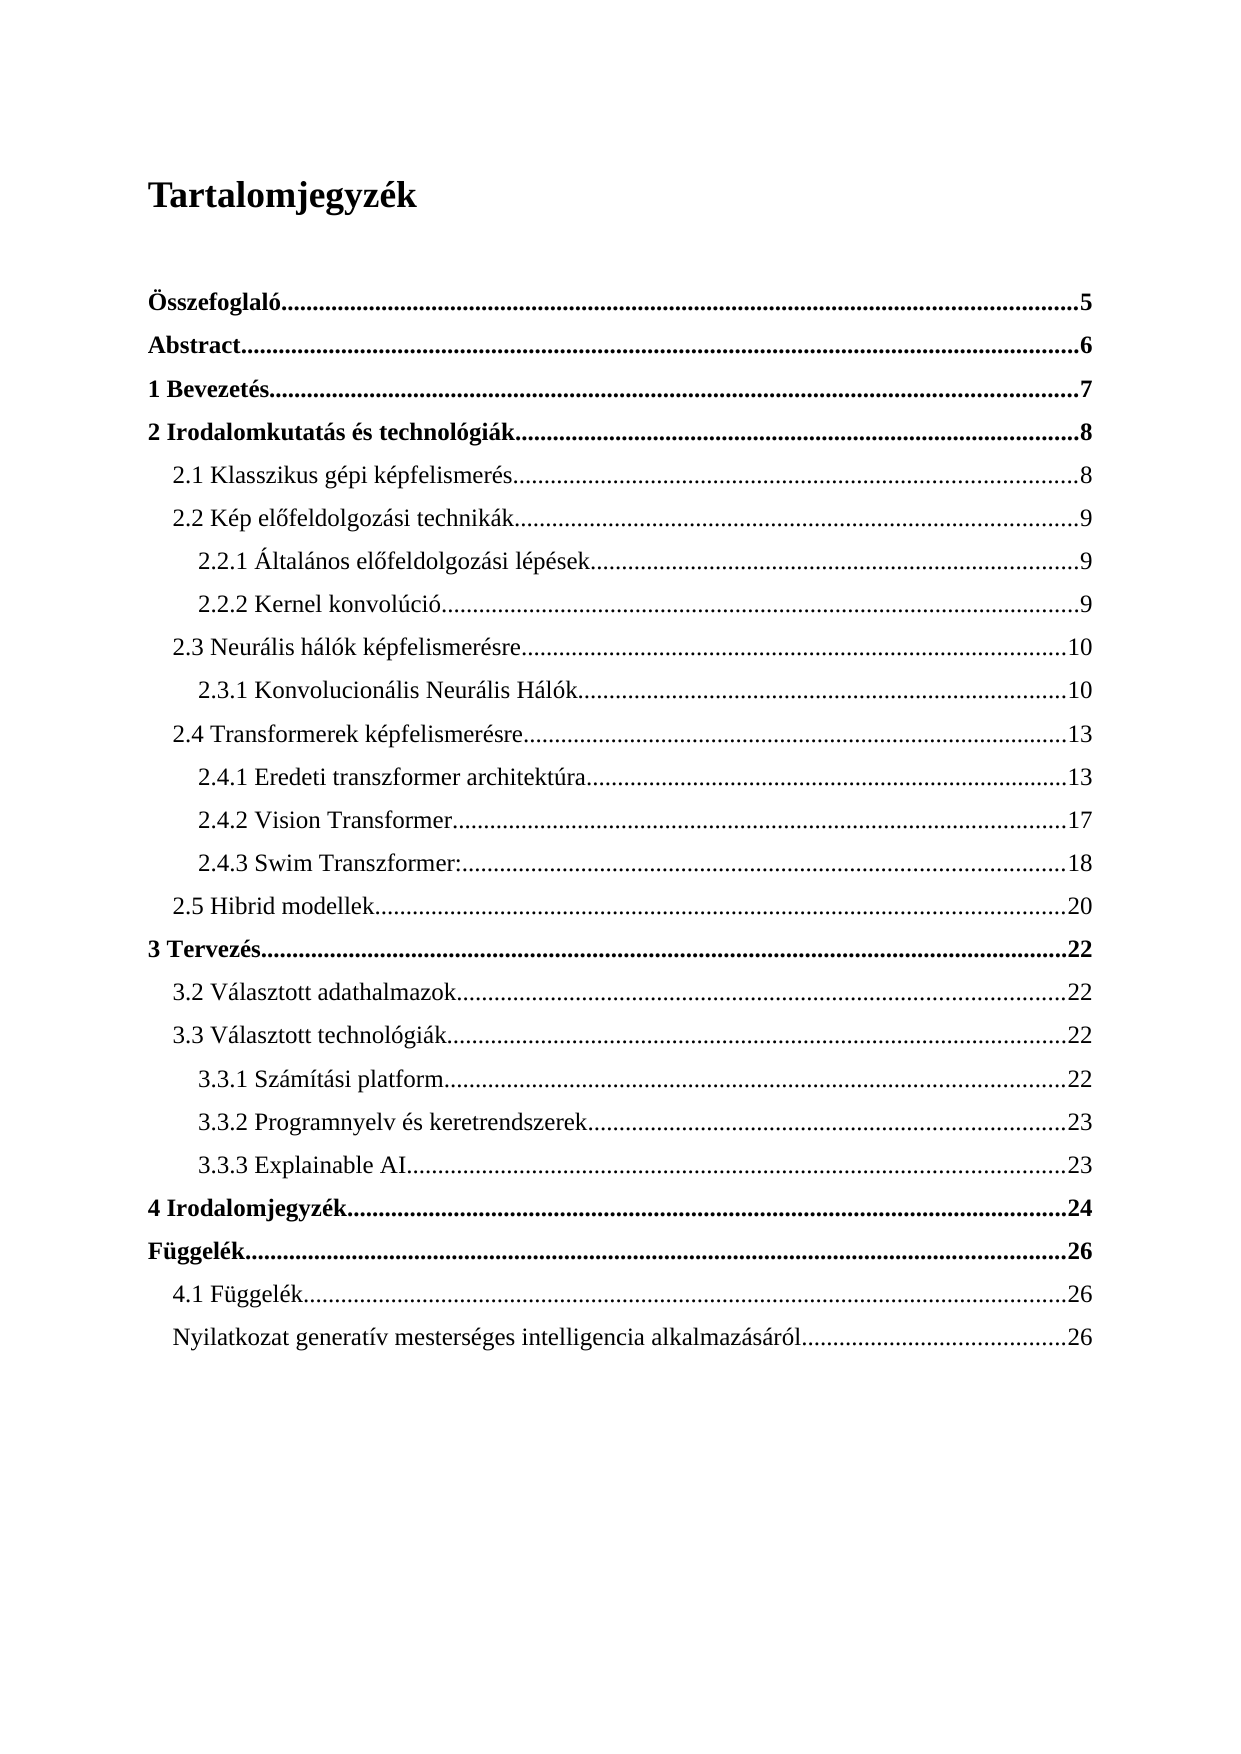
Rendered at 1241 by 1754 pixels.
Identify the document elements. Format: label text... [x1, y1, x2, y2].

text Függelék 26 [148, 1236, 1092, 1265]
text 2.2.2 Kernel konvolúció 9 [198, 589, 1092, 618]
text 4 Irodalomjegyzék 24 [148, 1193, 1092, 1222]
text 2.2.1 Általános előfeldolgozási lépések 9 [198, 546, 1092, 575]
text 3 Tervezés 22 [148, 934, 1092, 963]
text Tartalomjegyzék [148, 173, 1092, 216]
text 2.4 Transformerek képfelismerésre 13 [172, 719, 1092, 747]
text Nyilatkozat generatív mesterséges intelligencia alkalmazásáról 26 [172, 1322, 1092, 1351]
text 3.3 Választott technológiák 22 [172, 1021, 1092, 1049]
text 4.1 Függelék 26 [172, 1279, 1092, 1308]
text 2.3 Neurális hálók képfelismerésre 10 [172, 632, 1092, 661]
text 2.5 Hibrid modellek 20 [172, 891, 1092, 920]
text 2.2 Kép előfeldolgozási technikák 9 [172, 503, 1092, 532]
text Abstract 6 [148, 331, 1092, 359]
text 2.4.2 Vision Transformer 17 [198, 805, 1092, 834]
text 2.4.1 Eredeti transzformer architektúra 13 [198, 762, 1092, 791]
text 3.3.2 Programnyelv és keretrendszerek 23 [198, 1107, 1092, 1136]
text 3.2 Választott adathalmazok 22 [172, 977, 1092, 1006]
text 2 Irodalomkutatás és technológiák 8 [148, 417, 1092, 446]
text 1 Bevezetés 7 [148, 374, 1092, 402]
text 2.3.1 Konvolucionális Neurális Hálók 10 [198, 676, 1092, 704]
text Összefoglaló 5 [148, 287, 1092, 316]
text 2.1 Klasszikus gépi képfelismerés 8 [172, 460, 1092, 489]
text 3.3.1 Számítási platform 22 [198, 1064, 1092, 1092]
text 2.4.3 Swim Transzformer: 18 [198, 848, 1092, 877]
text 3.3.3 Explainable AI 23 [198, 1150, 1092, 1179]
